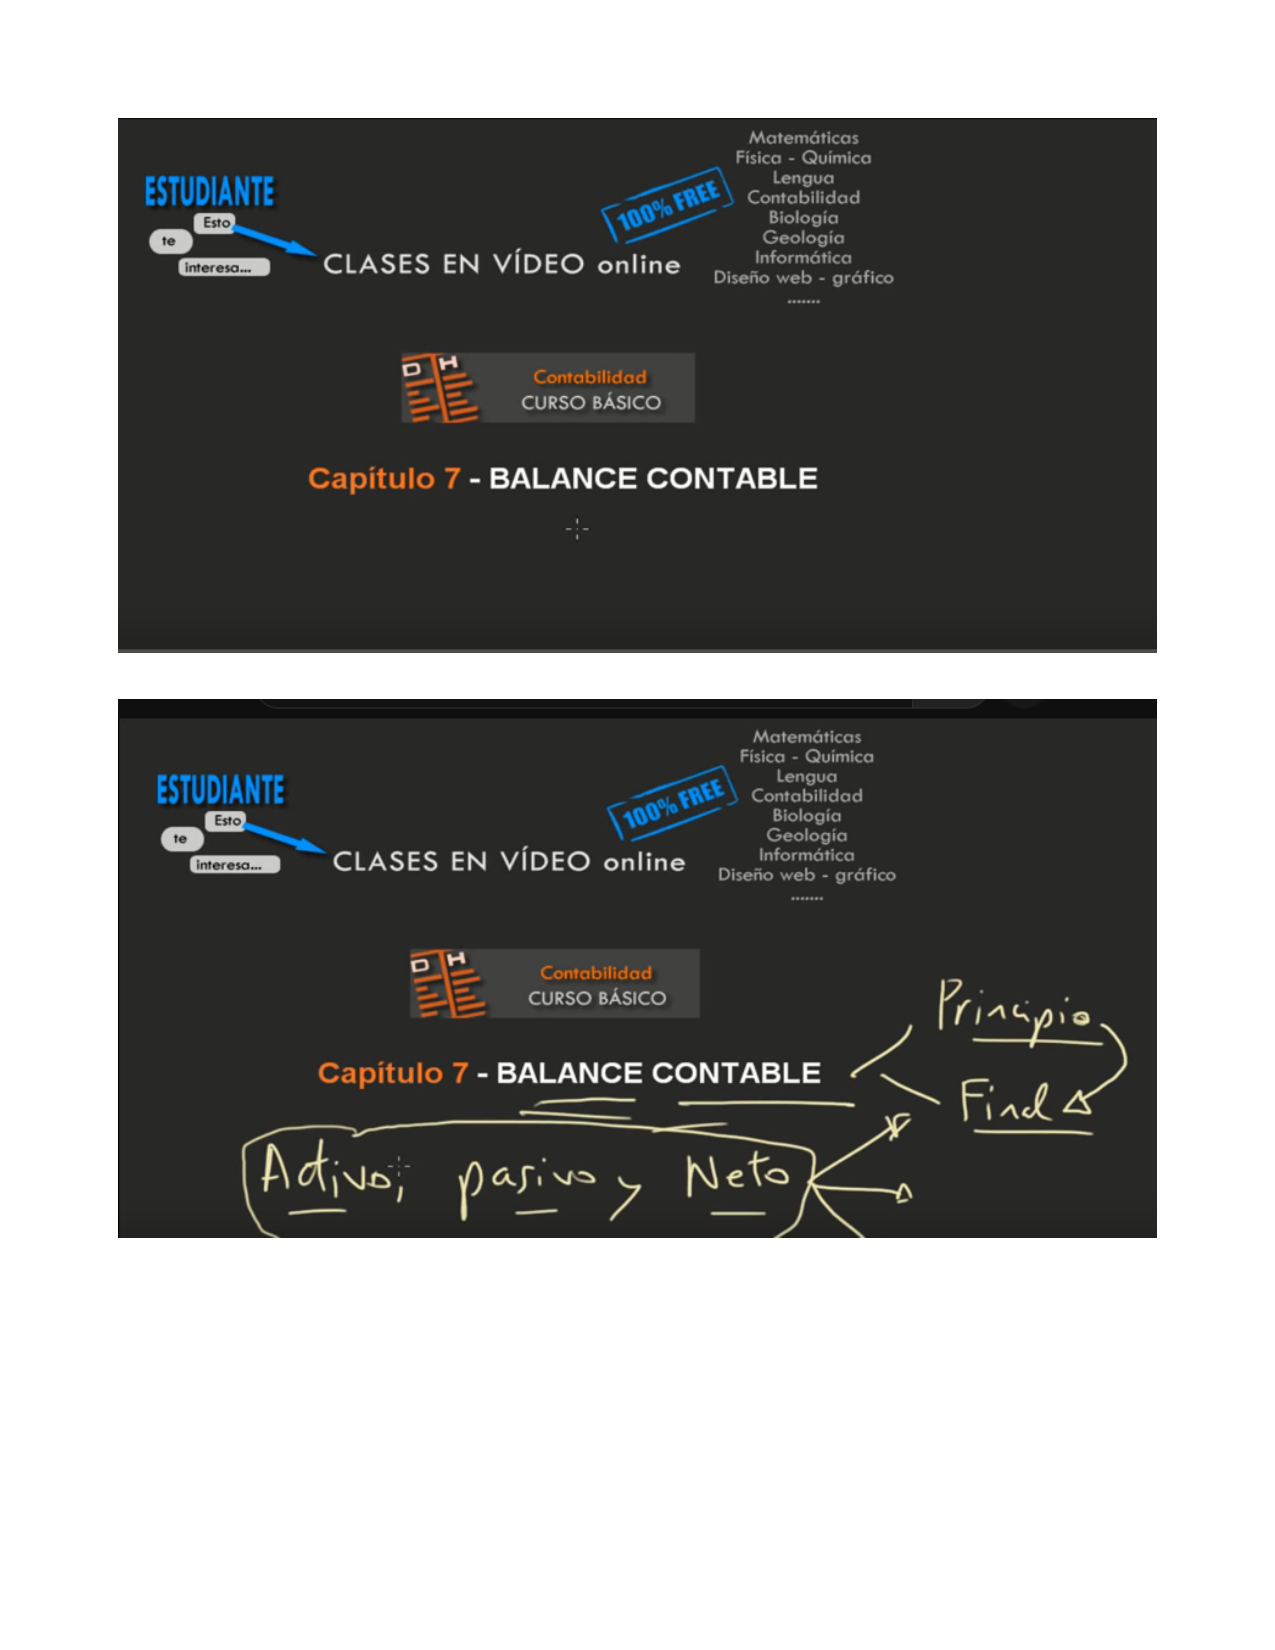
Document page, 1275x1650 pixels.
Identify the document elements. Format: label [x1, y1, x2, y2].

picture [118, 118, 1157, 653]
picture [118, 699, 1157, 1238]
